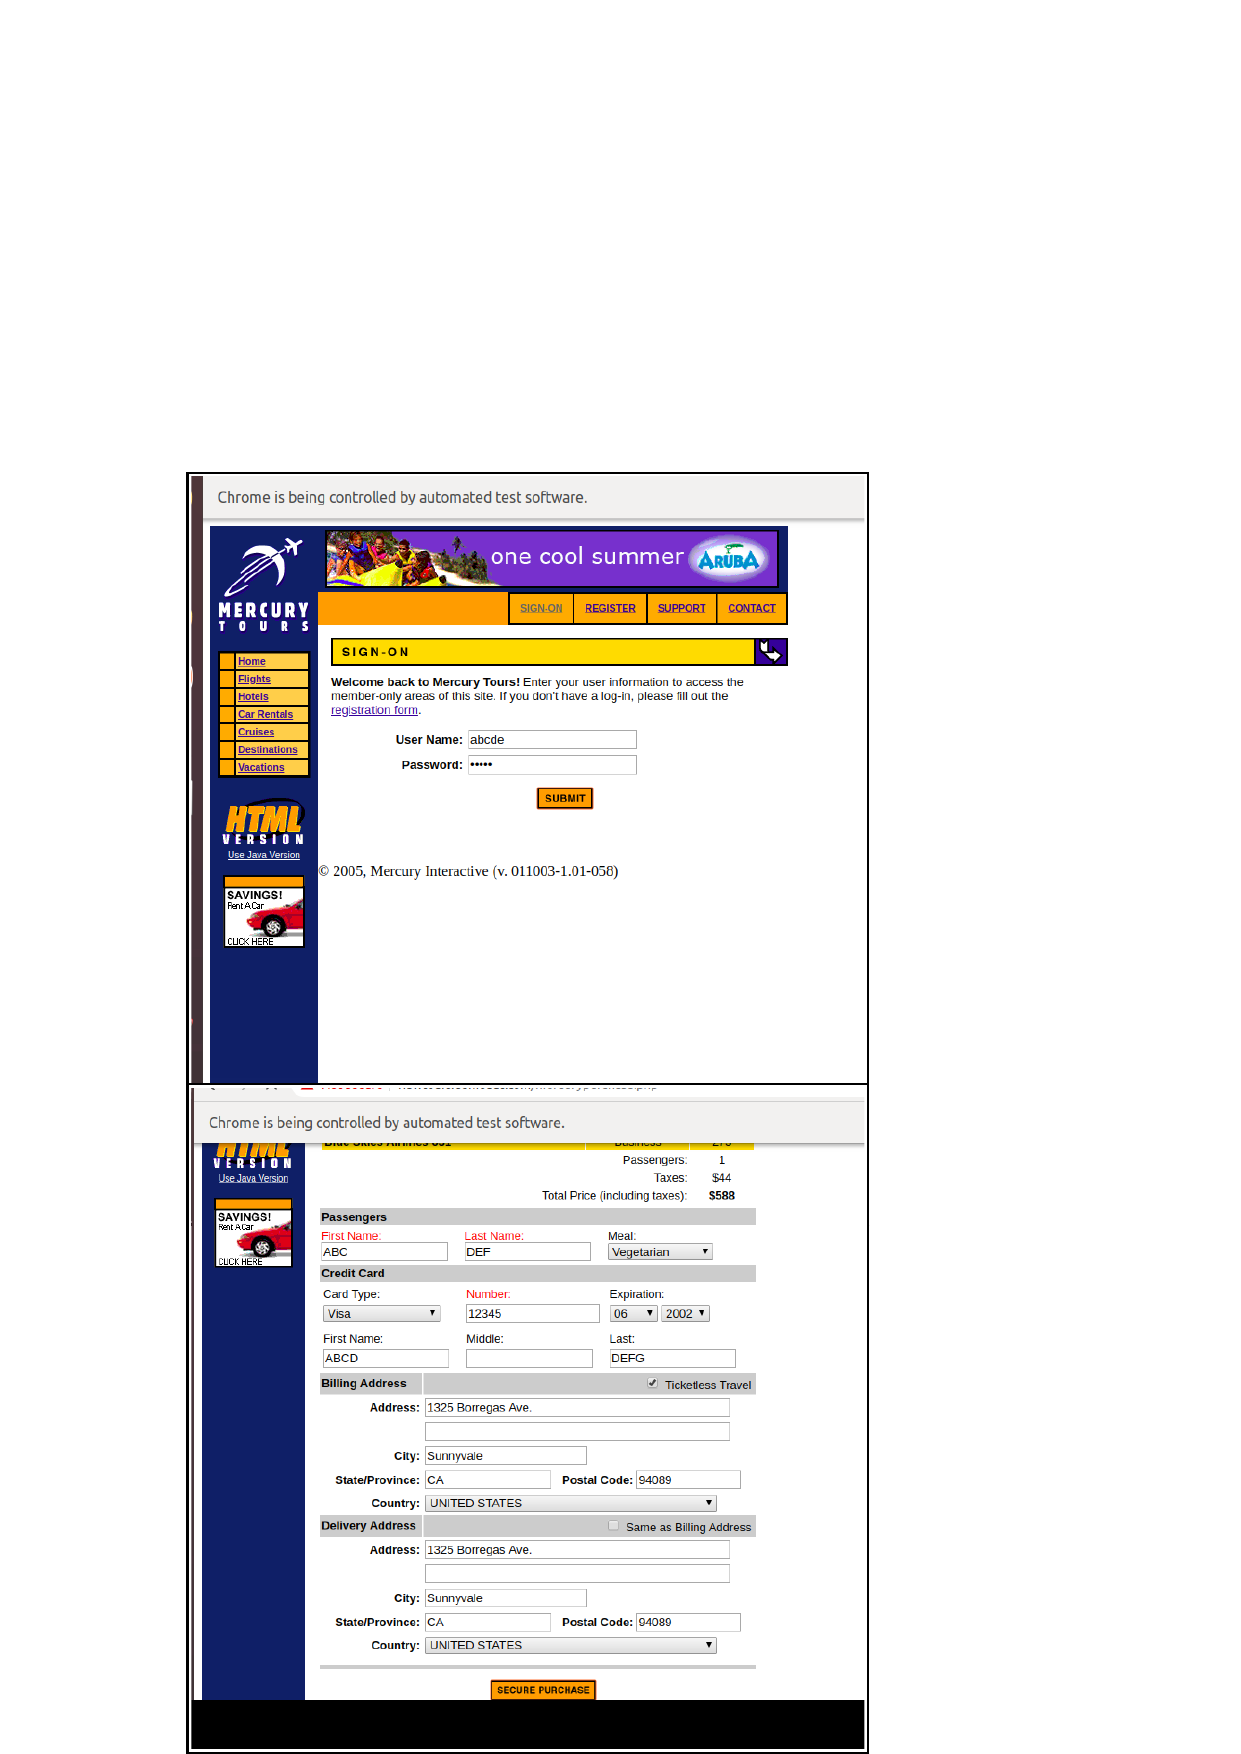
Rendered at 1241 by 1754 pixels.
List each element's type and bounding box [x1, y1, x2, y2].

picture [191, 476, 213, 1083]
picture [191, 1088, 217, 1749]
